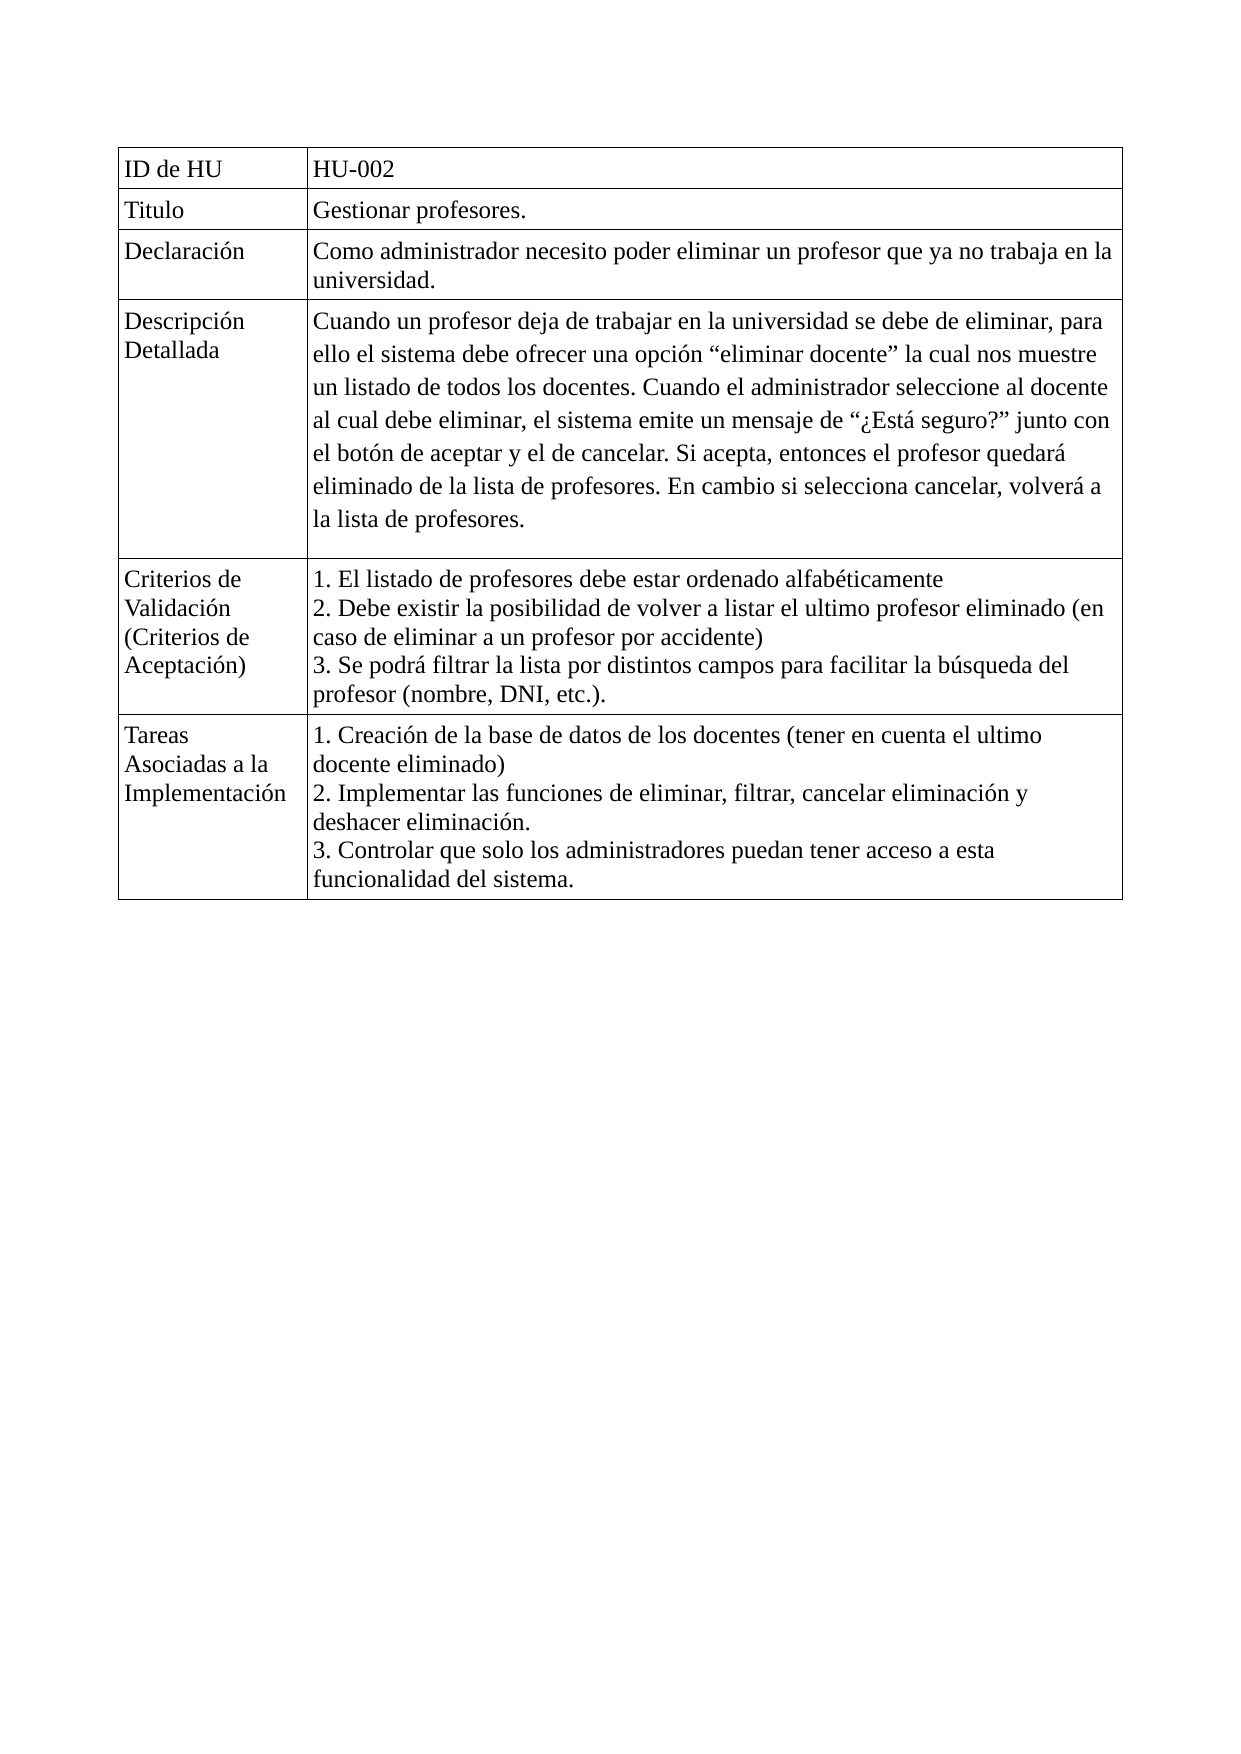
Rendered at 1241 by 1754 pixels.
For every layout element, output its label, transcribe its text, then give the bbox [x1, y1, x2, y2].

table_header HU-002 [308, 148, 1122, 188]
table_cell Tareas Asociadas a la Implementación [119, 715, 307, 899]
table_cell Descripción Detallada [119, 300, 307, 558]
table_header ID de HU [119, 148, 307, 188]
table_cell Titulo [119, 189, 307, 229]
table_cell Gestionar profesores. [308, 189, 1122, 229]
table_cell Cuando un profesor deja de trabajar en la universidad se debe de eliminar, para ello el sistema debe ofrecer una opción “eliminar docente” la cual nos muestre un listado de todos los docentes. Cuando el administrador seleccione al docente al cual debe eliminar, el sistema emite un mensaje de “¿Está seguro?” junto con el botón de aceptar y el de cancelar. Si acepta, entonces el profesor quedará eliminado de la lista de profesores. En cambio si selecciona cancelar, volverá a la lista de profesores. [308, 300, 1122, 558]
table_cell 1. Creación de la base de datos de los docentes (tener en cuenta el ultimo docente eliminado) 2. Implementar las funciones de eliminar, filtrar, cancelar eliminación y deshacer eliminación. 3. Controlar que solo los administradores puedan tener acceso a esta funcionalidad del sistema. [308, 715, 1122, 899]
table_cell Declaración [119, 230, 307, 299]
table_cell 1. El listado de profesores debe estar ordenado alfabéticamente 2. Debe existir la posibilidad de volver a listar el ultimo profesor eliminado (en caso de eliminar a un profesor por accidente) 3. Se podrá filtrar la lista por distintos campos para facilitar la búsqueda del profesor (nombre, DNI, etc.). [308, 559, 1122, 714]
table_cell Criterios de Validación (Criterios de Aceptación) [119, 559, 307, 714]
table_cell Como administrador necesito poder eliminar un profesor que ya no trabaja en la universidad. [308, 230, 1122, 299]
